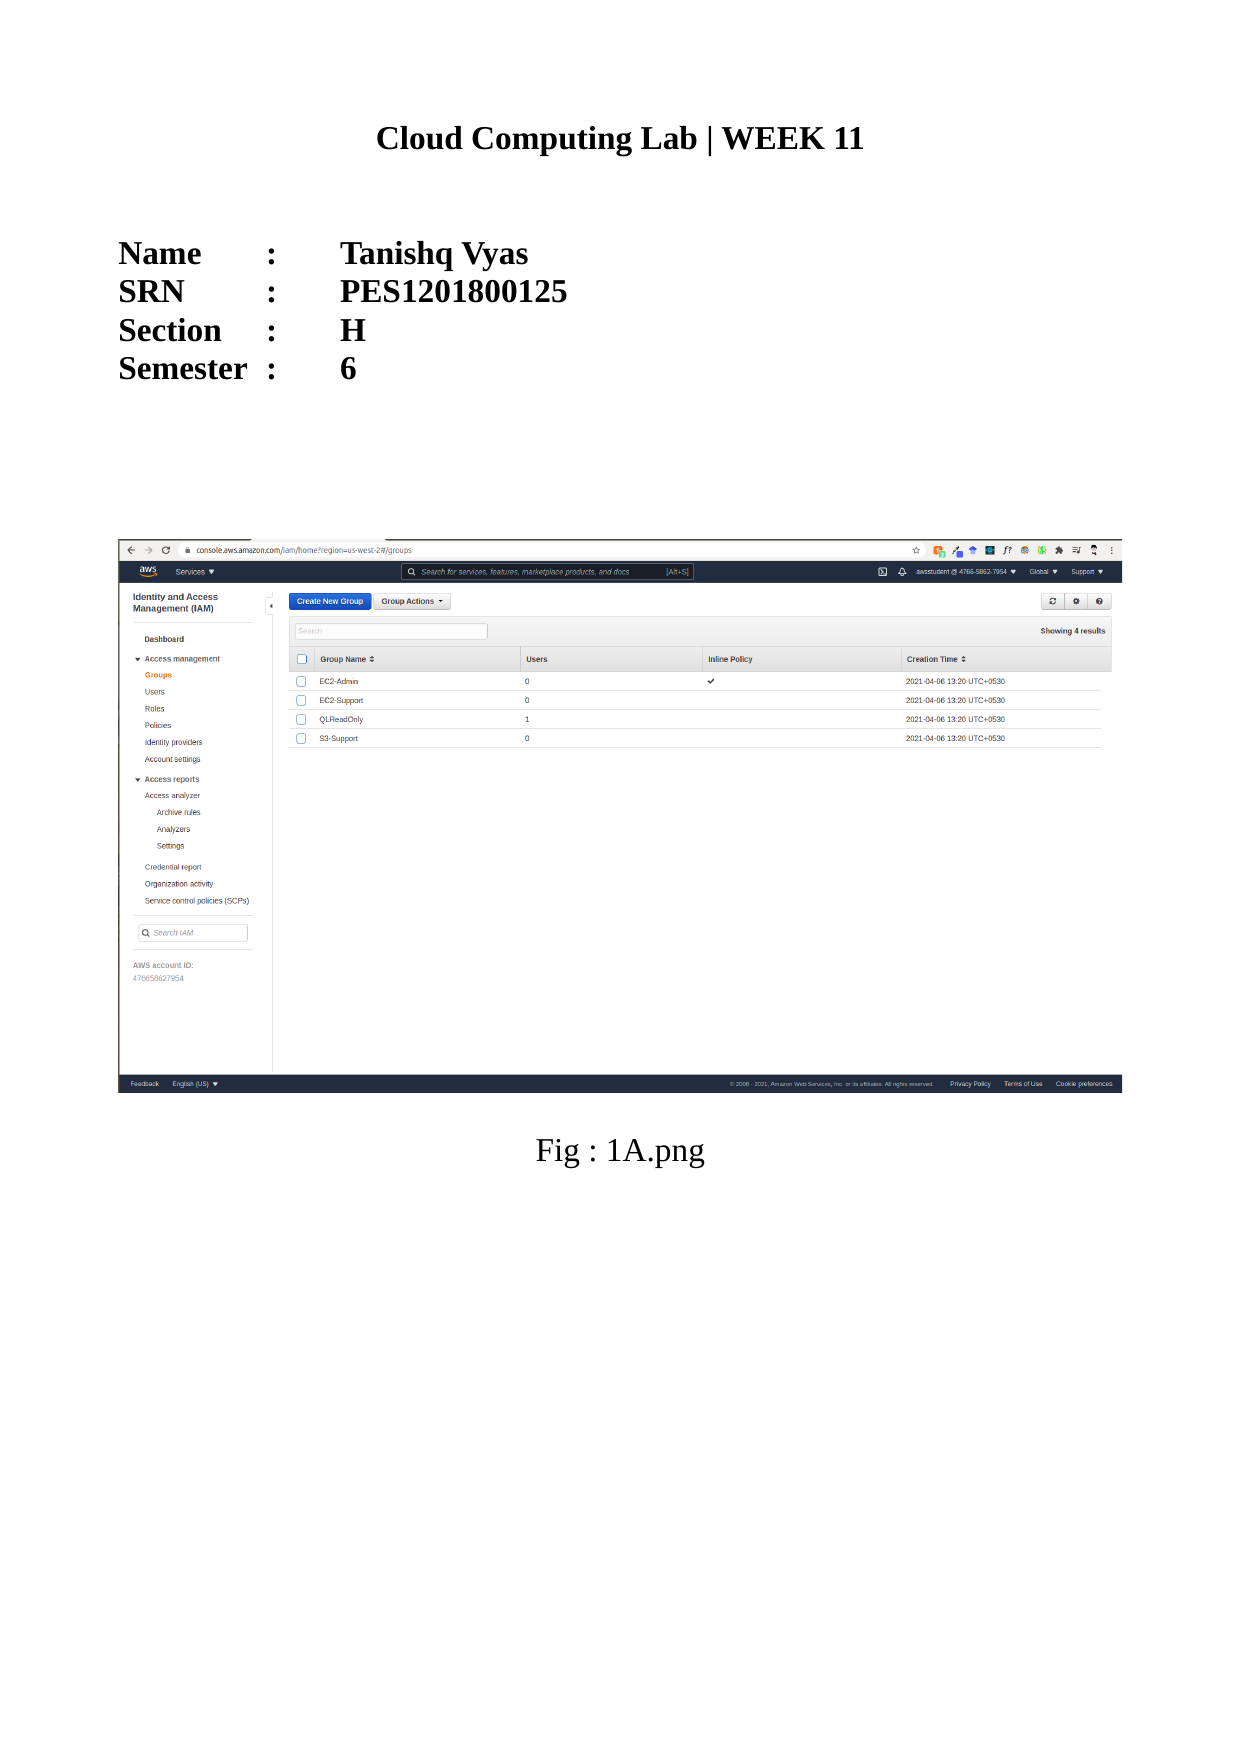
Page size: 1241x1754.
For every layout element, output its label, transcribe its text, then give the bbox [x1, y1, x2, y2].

text Fig : 1A.png [118, 1131, 1122, 1169]
picture [118, 539, 1123, 1093]
text SRN : PES1201800125 [118, 271, 1122, 310]
text Section : H [118, 310, 1122, 348]
text Name : Tanishq Vyas [118, 233, 1122, 271]
text Semester : 6 [118, 348, 1122, 386]
text Cloud Computing Lab | WEEK 11 [118, 118, 1122, 156]
